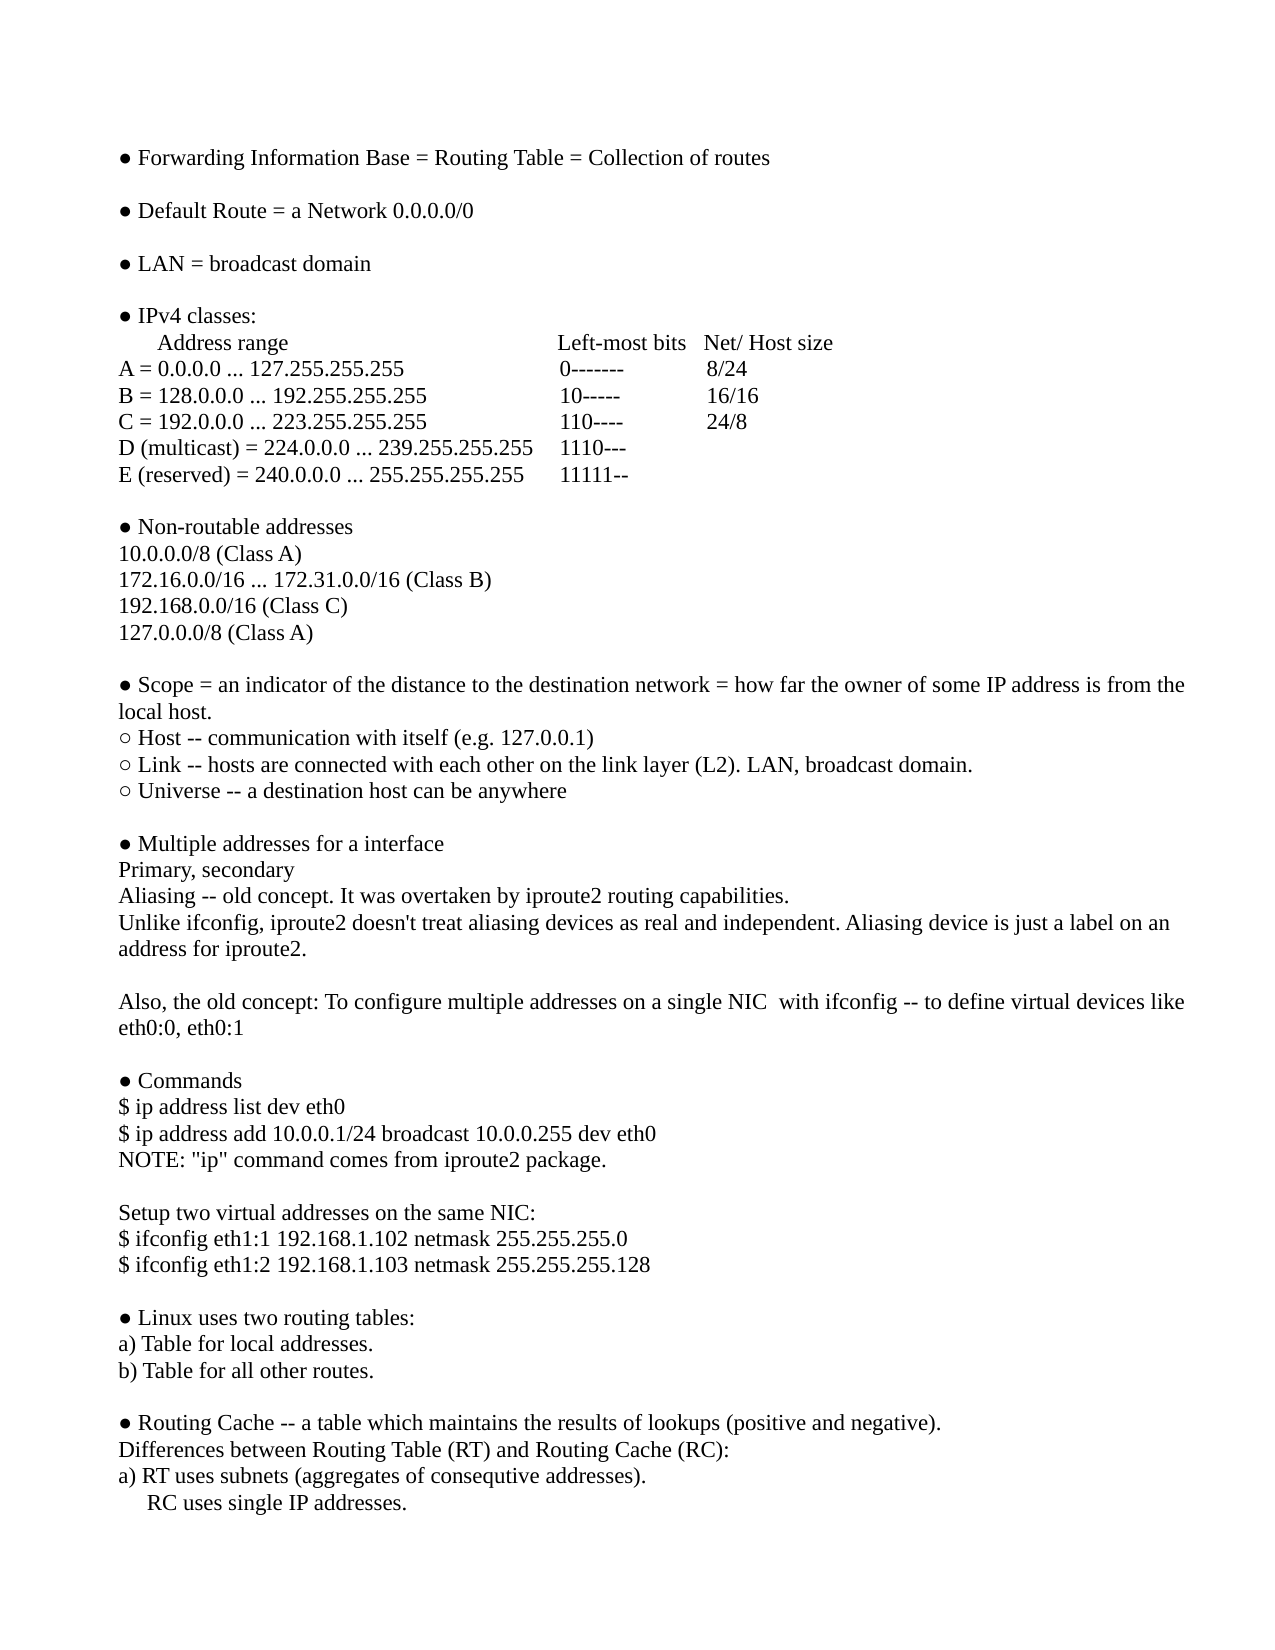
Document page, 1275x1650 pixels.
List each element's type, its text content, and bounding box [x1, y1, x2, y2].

text D (multicast) = 224.0.0.0 ... 239.255.255.255 1110--- [118, 434, 1196, 461]
text ○ Link -- hosts are connected with each other on the link layer (L2). LAN, broadcast domain. [118, 751, 1196, 777]
text ● LAN = broadcast domain [118, 250, 1196, 276]
text ● Commands [118, 1067, 1196, 1093]
text Aliasing -- old concept. It was overtaken by iproute2 routing capabilities. [118, 882, 1196, 909]
text Setup two virtual addresses on the same NIC: [118, 1199, 1196, 1225]
text $ ip address list dev eth0 [118, 1093, 1196, 1119]
text b) Table for all other routes. [118, 1357, 1196, 1383]
text 172.16.0.0/16 ... 172.31.0.0/16 (Class B) [118, 566, 1196, 592]
text ● Default Route = a Network 0.0.0.0/0 [118, 197, 1196, 223]
text ● Multiple addresses for a interface [118, 830, 1196, 856]
text A = 0.0.0.0 ... 127.255.255.255 0------- 8/24 [118, 355, 1196, 382]
text NOTE: "ip" command comes from iproute2 package. [118, 1146, 1196, 1172]
text E (reserved) = 240.0.0.0 ... 255.255.255.255 11111-- [118, 461, 1196, 487]
text 192.168.0.0/16 (Class C) [118, 592, 1196, 619]
text ● Linux uses two routing tables: [118, 1304, 1196, 1330]
text ● Non-routable addresses [118, 513, 1196, 540]
text ● Scope = an indicator of the distance to the destination network = how far the owner of some IP address is from the local host. [118, 672, 1196, 724]
text ● Forwarding Information Base = Routing Table = Collection of routes [118, 144, 1196, 171]
text ○ Host -- communication with itself (e.g. 127.0.0.1) [118, 724, 1196, 751]
text a) RT uses subnets (aggregates of consequtive addresses). [118, 1462, 1196, 1488]
text Also, the old concept: To configure multiple addresses on a single NIC with ifconfig -- to define virtual devices like eth0:0, eth0:1 [118, 988, 1196, 1041]
text ○ Universe -- a destination host can be anywhere [118, 777, 1196, 803]
text ● Routing Cache -- a table which maintains the results of lookups (positive and negative). [118, 1409, 1196, 1436]
text ● IPv4 classes: [118, 303, 1196, 329]
text Primary, secondary [118, 856, 1196, 882]
text Address range Left-most bits Net/ Host size [118, 329, 1196, 355]
text Unlike ifconfig, iproute2 doesn't treat aliasing devices as real and independent. Aliasing device is just a label on an address for iproute2. [118, 909, 1196, 961]
text $ ip address add 10.0.0.1/24 broadcast 10.0.0.255 dev eth0 [118, 1119, 1196, 1146]
text RC uses single IP addresses. [118, 1488, 1196, 1515]
text a) Table for local addresses. [118, 1330, 1196, 1357]
text B = 128.0.0.0 ... 192.255.255.255 10----- 16/16 [118, 382, 1196, 408]
text 10.0.0.0/8 (Class A) [118, 540, 1196, 566]
text 127.0.0.0/8 (Class A) [118, 619, 1196, 645]
text $ ifconfig eth1:1 192.168.1.102 netmask 255.255.255.0 [118, 1225, 1196, 1251]
text C = 192.0.0.0 ... 223.255.255.255 110---- 24/8 [118, 408, 1196, 434]
text Differences between Routing Table (RT) and Routing Cache (RC): [118, 1436, 1196, 1462]
text $ ifconfig eth1:2 192.168.1.103 netmask 255.255.255.128 [118, 1251, 1196, 1278]
